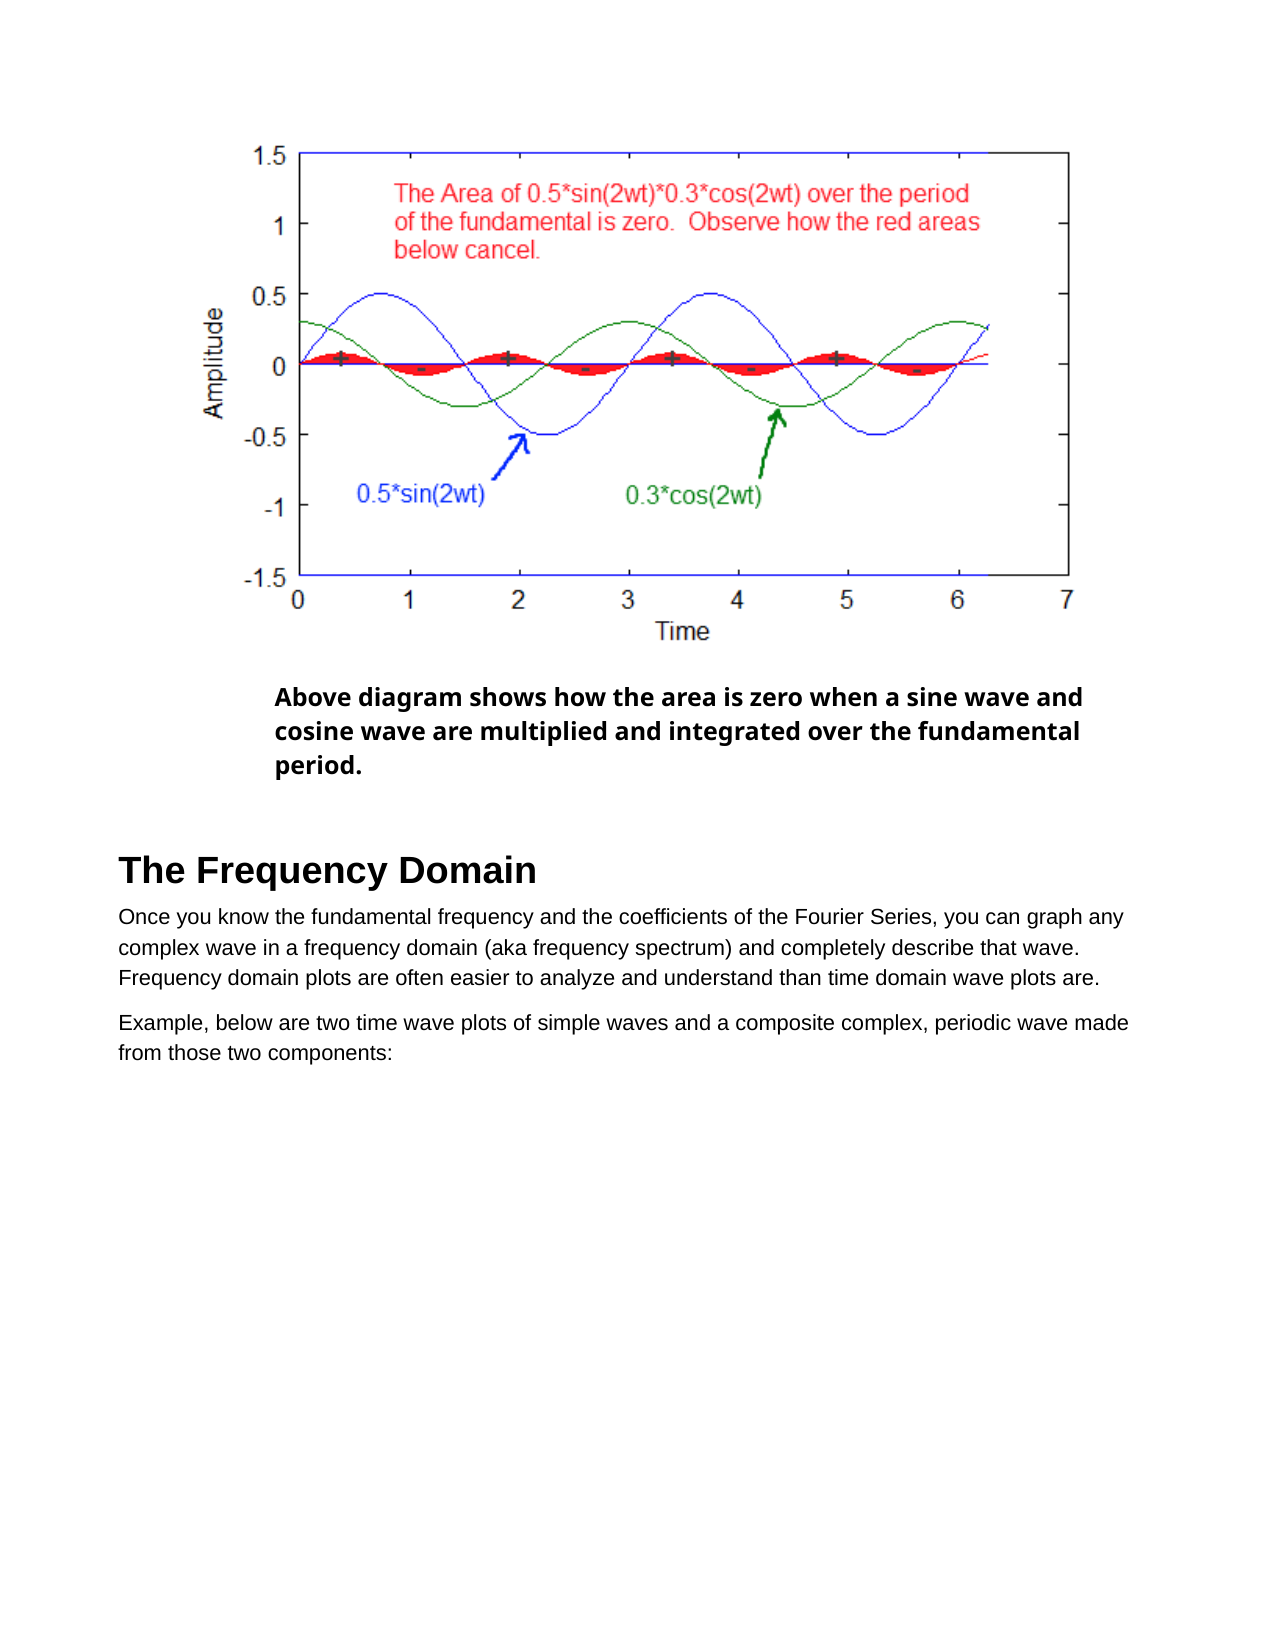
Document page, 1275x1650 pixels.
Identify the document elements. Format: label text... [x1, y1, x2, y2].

picture [174, 118, 1101, 645]
text Example, below are two time wave plots of simple waves and a composite complex, periodic wave made from those two components: [118, 1009, 1157, 1065]
subtitle The Frequency Domain [118, 848, 1157, 892]
text Once you know the fundamental frequency and the coefficients of the Fourier Series, you can graph any complex wave in a frequency domain (aka frequency spectrum) and completely describe that wave. Frequency domain plots are often easier to analyze and understand than time domain wave plots are. [118, 904, 1157, 990]
subtitle Above diagram shows how the area is zero when a sine wave and cosine wave are multiplied and integrated over the fundamental period. [274, 679, 1157, 782]
